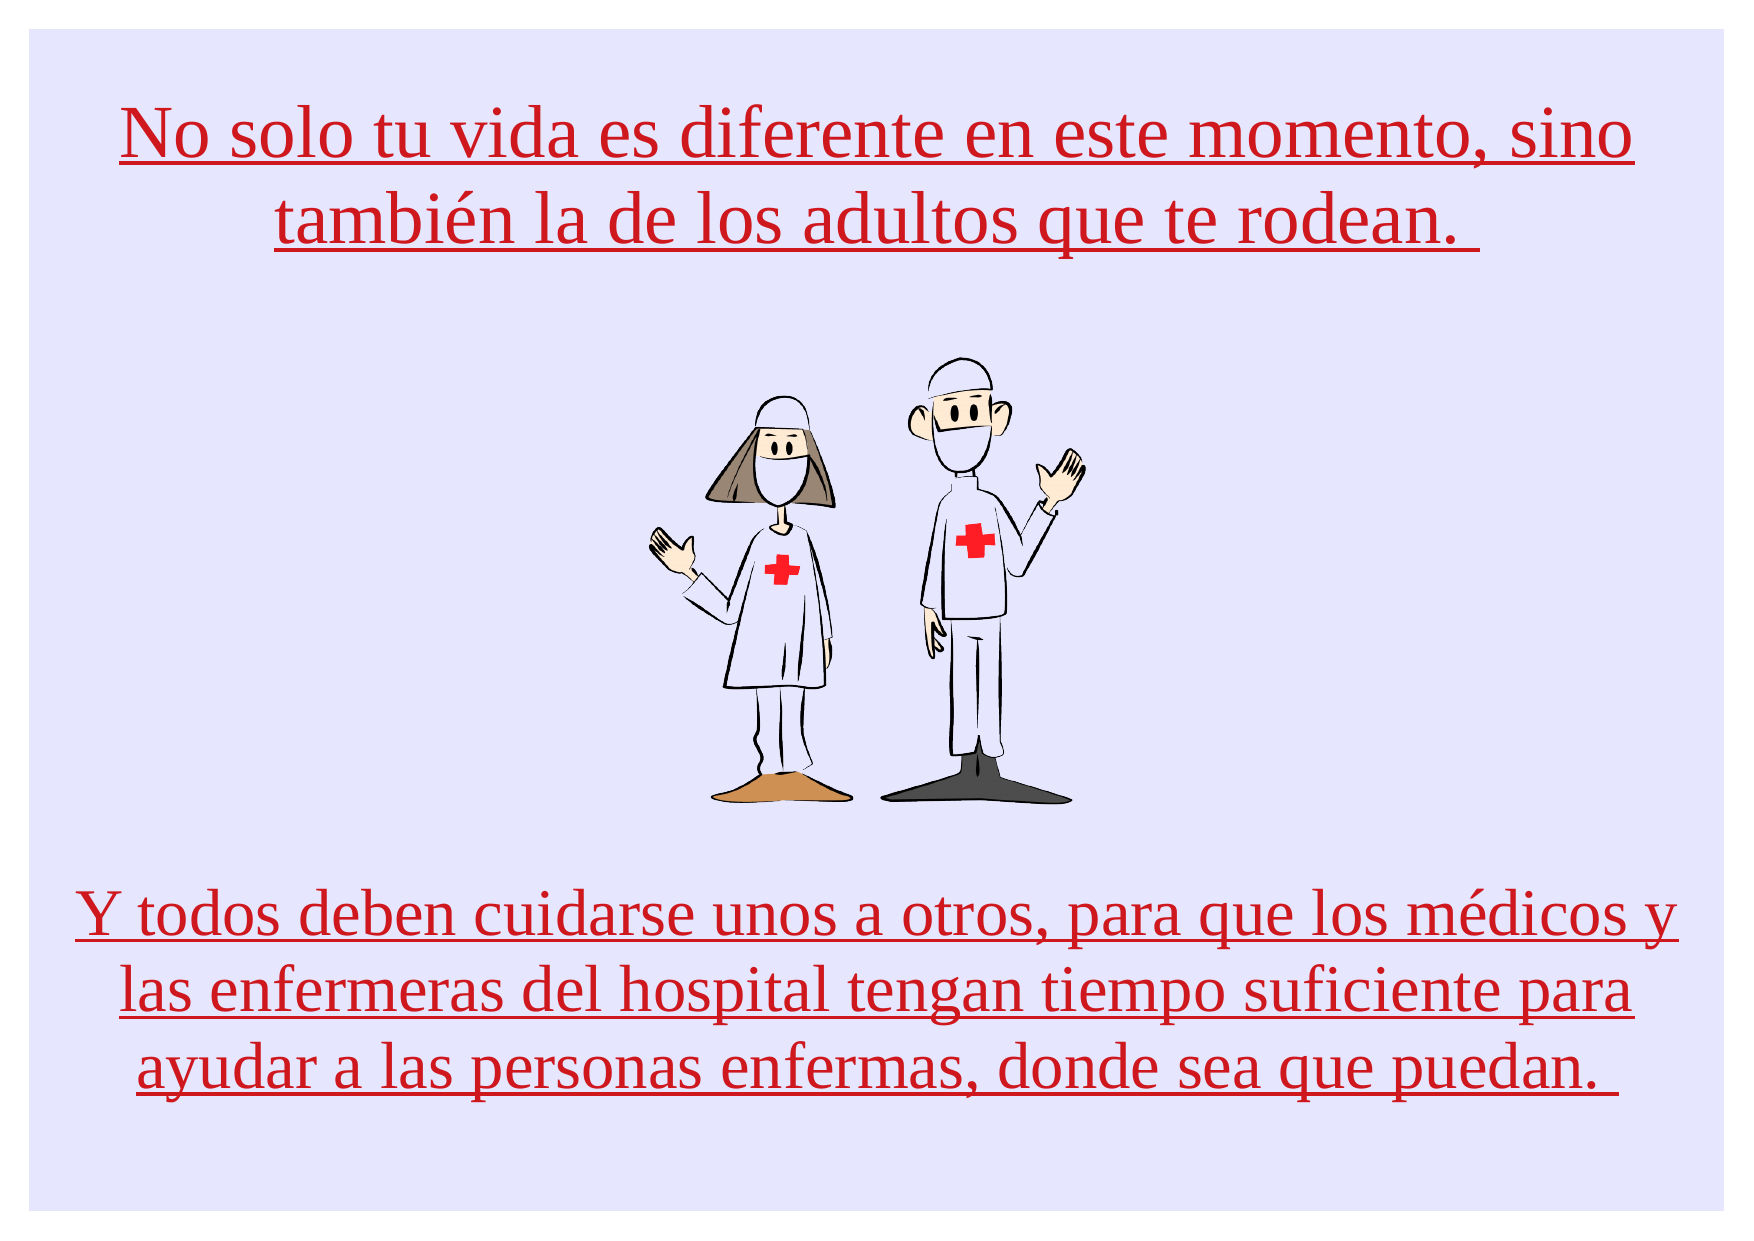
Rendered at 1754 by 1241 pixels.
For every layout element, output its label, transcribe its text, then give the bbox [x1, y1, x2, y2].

picture [588, 341, 1165, 816]
text No solo tu vida es diferente en este momento, sino también la de los adultos que te rodean. [29, 87, 1724, 259]
text Y todos deben cuidarse unos a otros, para que los médicos y las enfermeras del hospital tengan tiempo suficiente para ayudar a las personas enfermas, donde sea que puedan. [29, 873, 1724, 1103]
